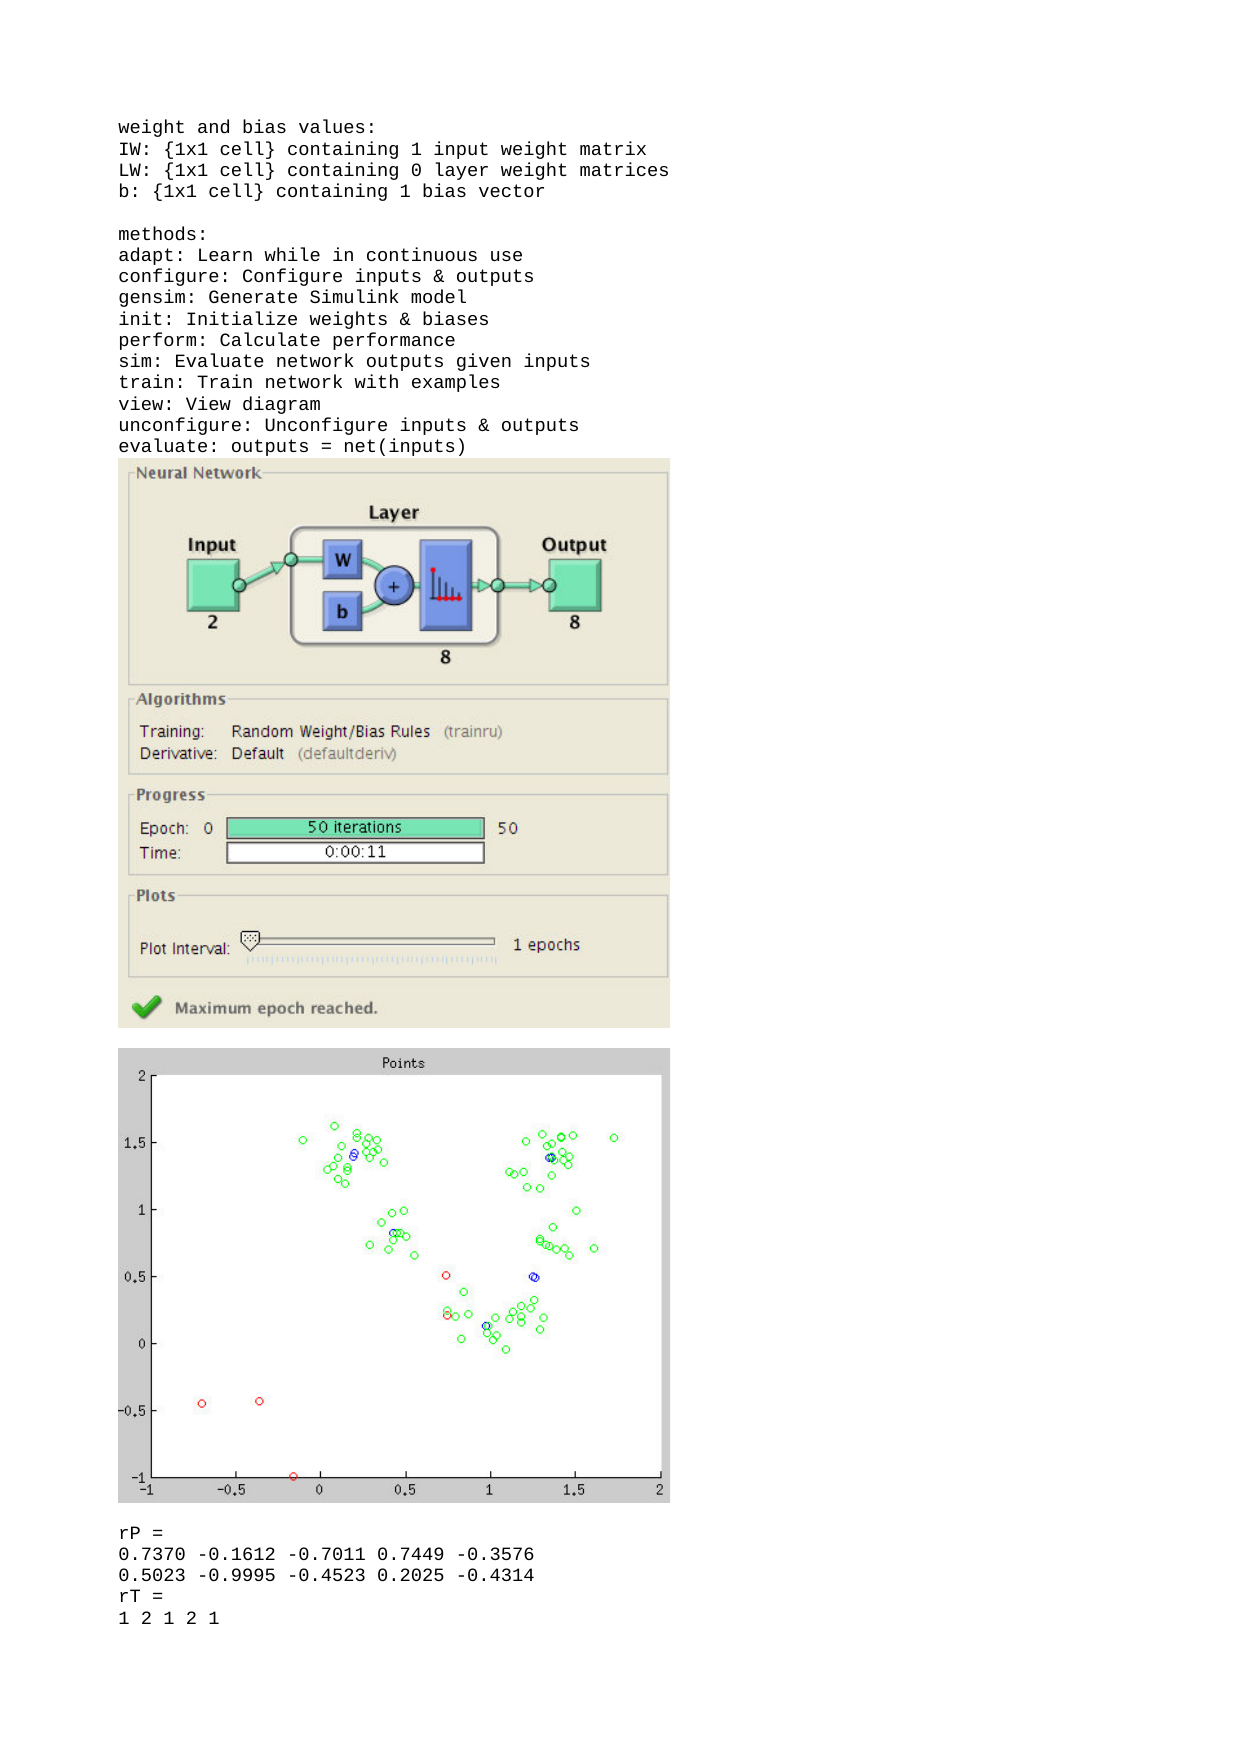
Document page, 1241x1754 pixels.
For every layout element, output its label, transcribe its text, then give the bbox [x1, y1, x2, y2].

text LW: {1x1 cell} containing 0 layer weight matrices [118, 161, 1122, 182]
picture [118, 458, 671, 1028]
text init: Initialize weights & biases [118, 309, 1122, 331]
text IW: {1x1 cell} containing 1 input weight matrix [118, 139, 1122, 161]
text gensim: Generate Simulink model [118, 288, 1122, 309]
text 0.7370 -0.1612 -0.7011 0.7449 -0.3576 [118, 1545, 1122, 1566]
text weight and bias values: [118, 118, 1122, 139]
text unconfigure: Unconfigure inputs & outputs [118, 416, 1122, 437]
text train: Train network with examples [118, 373, 1122, 394]
text view: View diagram [118, 394, 1122, 416]
text sim: Evaluate network outputs given inputs [118, 352, 1122, 373]
text rT = [118, 1587, 1122, 1608]
text 1 2 1 2 1 [118, 1608, 1122, 1630]
picture [118, 1048, 671, 1503]
text perform: Calculate performance [118, 331, 1122, 352]
text evaluate: outputs = net(inputs) [118, 437, 1122, 458]
text b: {1x1 cell} containing 1 bias vector [118, 182, 1122, 203]
text methods: [118, 224, 1122, 246]
text 0.5023 -0.9995 -0.4523 0.2025 -0.4314 [118, 1566, 1122, 1587]
text rP = [118, 1523, 1122, 1545]
text configure: Configure inputs & outputs [118, 267, 1122, 288]
text adapt: Learn while in continuous use [118, 246, 1122, 267]
